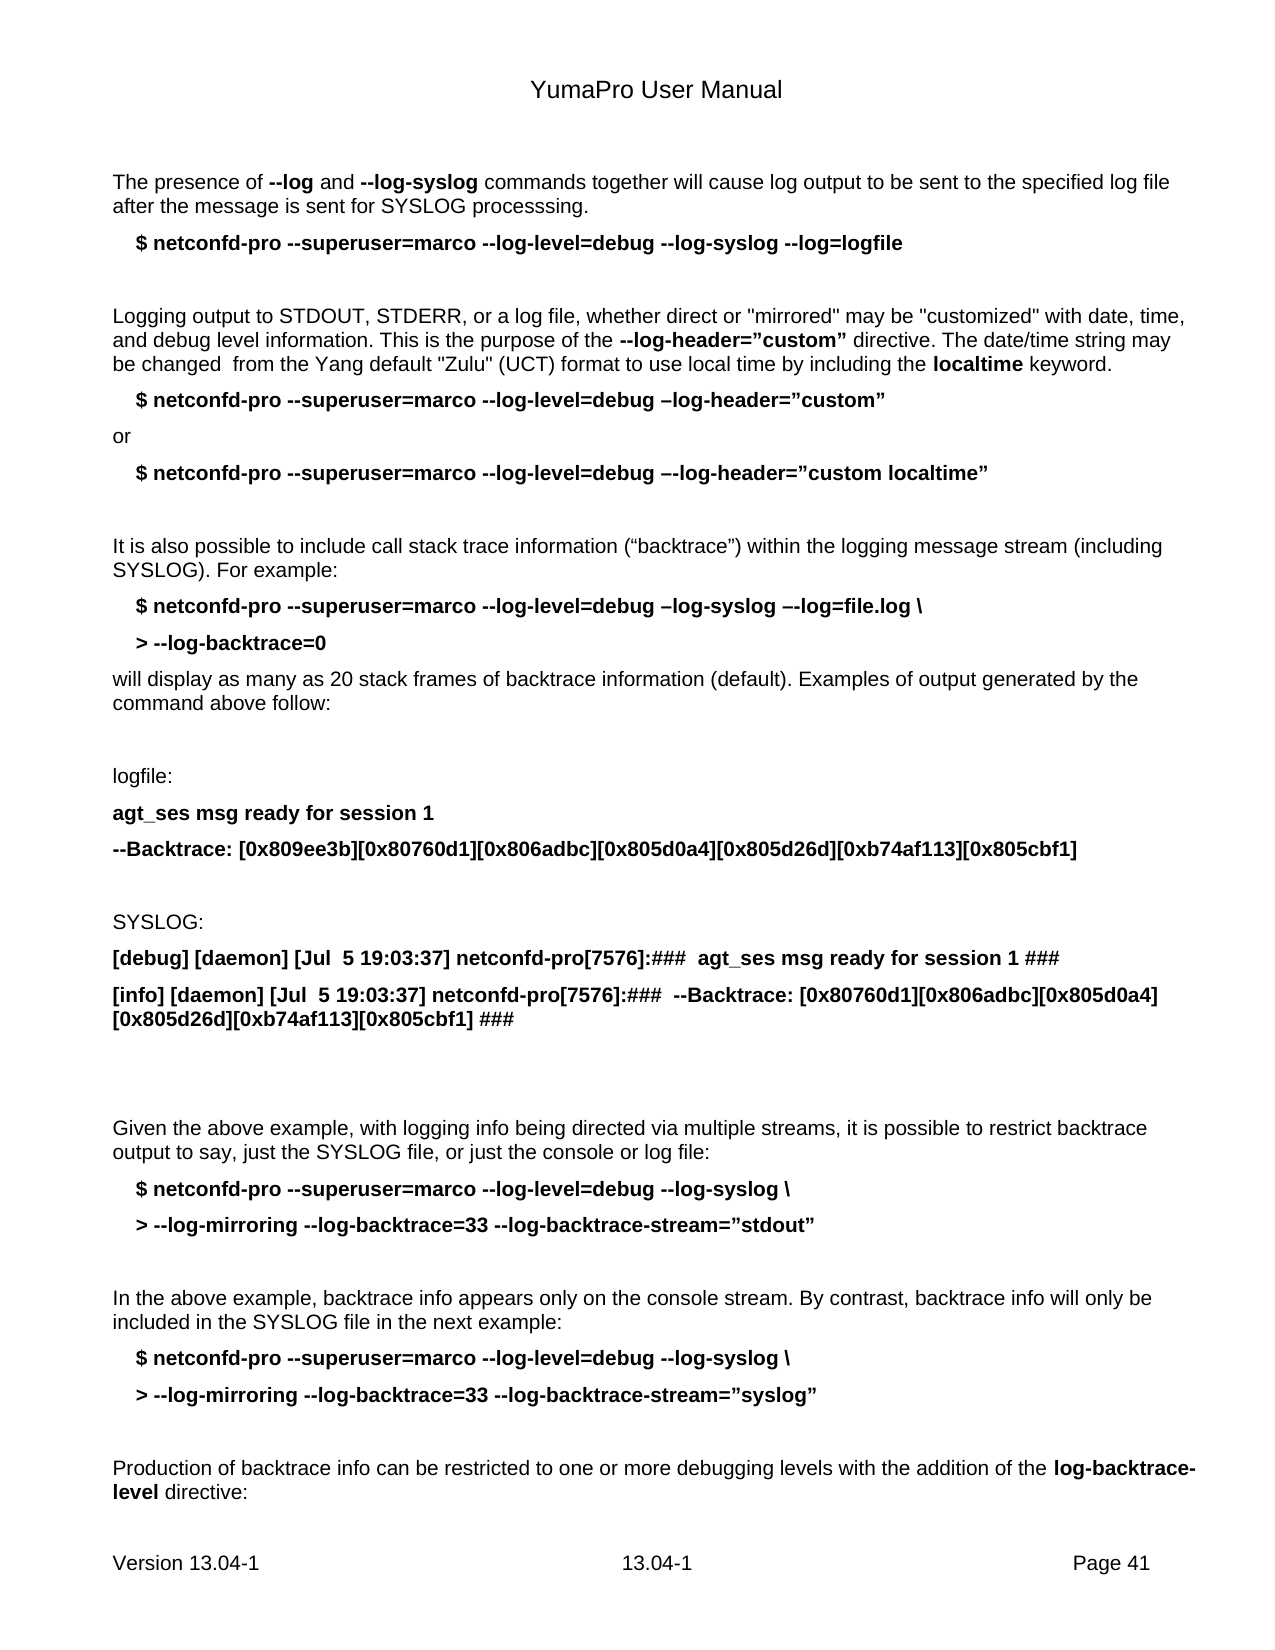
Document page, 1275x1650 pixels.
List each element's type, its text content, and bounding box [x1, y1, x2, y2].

text $ netconfd-pro --superuser=marco --log-level=debug –-log-header=”custom localtime” [112, 461, 1200, 485]
text Given the above example, with logging info being directed via multiple streams, it is possible to restrict backtrace output to say, just the SYSLOG file, or just the console or log file: [112, 1116, 1200, 1164]
text --Backtrace: [0x809ee3b][0x80760d1][0x806adbc][0x805d0a4][0x805d26d][0xb74af113][0x805cbf1] [112, 837, 1200, 861]
text > --log-backtrace=0 [112, 631, 1200, 654]
text Production of backtrace info can be restricted to one or more debugging levels with the addition of the log-backtrace-level directive: [112, 1456, 1200, 1503]
text $ netconfd-pro --superuser=marco --log-level=debug --log-syslog \ [112, 1176, 1200, 1200]
text $ netconfd-pro --superuser=marco --log-level=debug –log-syslog –-log=file.log \ [112, 594, 1200, 618]
text > --log-mirroring --log-backtrace=33 --log-backtrace-stream=”stdout” [112, 1213, 1200, 1237]
text $ netconfd-pro --superuser=marco --log-level=debug --log-syslog --log=logfile [112, 231, 1200, 254]
text logfile: [112, 764, 1200, 788]
text SYSLOG: [112, 910, 1200, 934]
text $ netconfd-pro --superuser=marco --log-level=debug –log-header=”custom” [112, 388, 1200, 412]
text or [112, 424, 1200, 448]
text Logging output to STDOUT, STDERR, or a log file, whether direct or "mirrored" may be "customized" with date, time, and debug level information. This is the purpose of the --log-header=”custom” directive. The date/time string may be changed from the Yang default "Zulu" (UCT) format to use local time by including the localtime keyword. [112, 303, 1200, 375]
text will display as many as 20 stack frames of backtrace information (default). Examples of output generated by the command above follow: [112, 667, 1200, 715]
text In the above example, backtrace info appears only on the console stream. By contrast, backtrace info will only be included in the SYSLOG file in the next example: [112, 1286, 1200, 1334]
text > --log-mirroring --log-backtrace=33 --log-backtrace-stream=”syslog” [112, 1383, 1200, 1407]
text agt_ses msg ready for session 1 [112, 800, 1200, 824]
text It is also possible to include call stack trace information (“backtrace”) within the logging message stream (including SYSLOG). For example: [112, 534, 1200, 582]
text [info] [daemon] [Jul 5 19:03:37] netconfd-pro[7576]:### --Backtrace: [0x80760d1][0x806adbc][0x805d0a4][0x805d26d][0xb74af113][0x805cbf1] ### [112, 983, 1200, 1031]
text $ netconfd-pro --superuser=marco --log-level=debug --log-syslog \ [112, 1346, 1200, 1370]
text The presence of --log and --log-syslog commands together will cause log output to be sent to the specified log file after the message is sent for SYSLOG processsing. [112, 170, 1200, 218]
text [debug] [daemon] [Jul 5 19:03:37] netconfd-pro[7576]:### agt_ses msg ready for session 1 ### [112, 946, 1200, 970]
